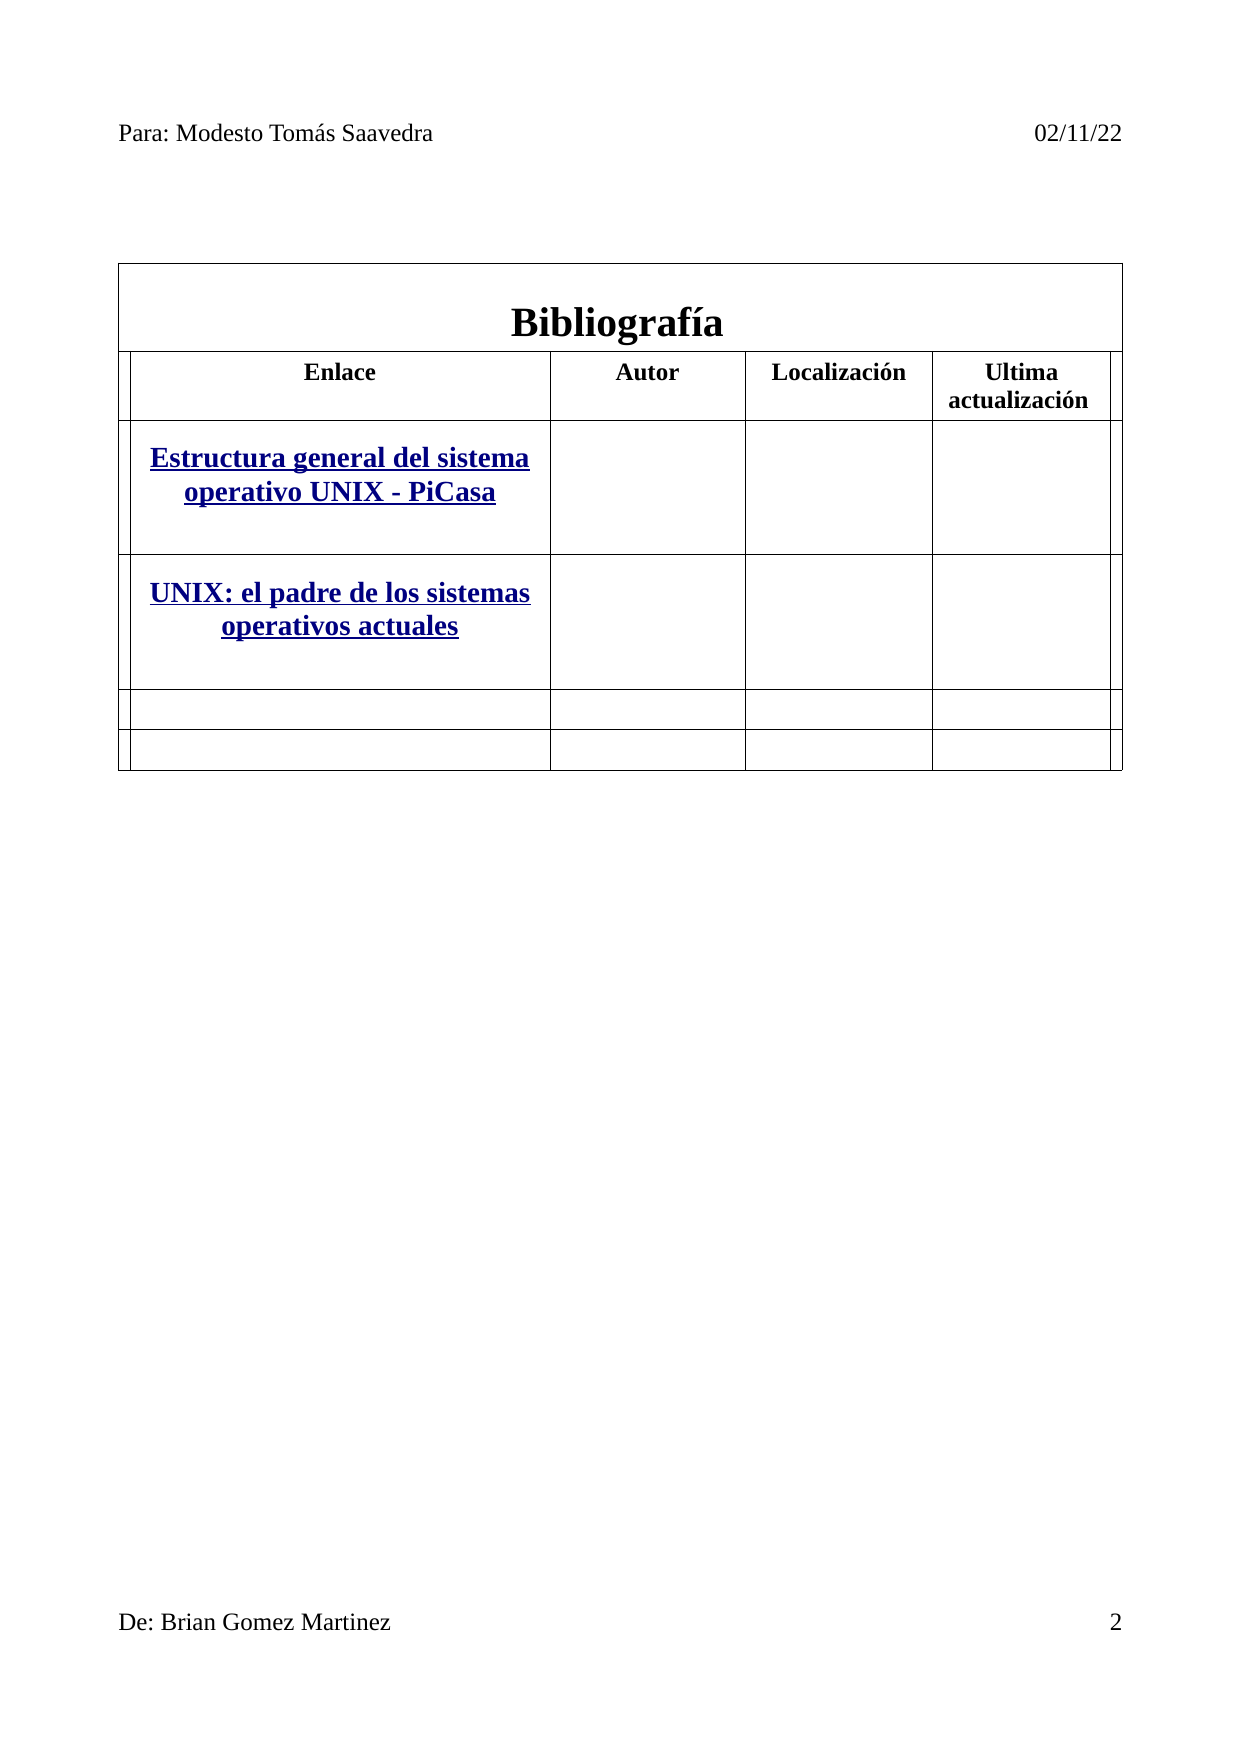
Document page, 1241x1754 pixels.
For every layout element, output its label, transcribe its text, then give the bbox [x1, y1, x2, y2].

table_cell [1111, 555, 1122, 689]
table_cell [1111, 421, 1122, 554]
table_cell [1111, 690, 1122, 729]
table_cell Localización [746, 352, 932, 420]
table_cell [119, 352, 130, 420]
table_cell [131, 730, 550, 769]
table_header Bibliografía [119, 264, 1122, 351]
table_cell [119, 730, 130, 769]
table_cell Ultima actualización [933, 352, 1110, 420]
table_cell [551, 690, 745, 729]
table_cell [551, 421, 745, 554]
table_cell [933, 730, 1110, 769]
table_cell [119, 690, 130, 729]
table_cell [551, 555, 745, 689]
table_cell [131, 690, 550, 729]
table_cell [933, 421, 1110, 554]
table_cell Autor [551, 352, 745, 420]
table_cell [119, 555, 130, 689]
table_cell [1111, 352, 1122, 420]
table_cell [933, 555, 1110, 689]
table_cell [551, 730, 745, 769]
table_cell [1111, 730, 1122, 769]
table_cell [746, 730, 932, 769]
table_cell [746, 421, 932, 554]
table_cell [746, 690, 932, 729]
table_cell [746, 555, 932, 689]
table_cell UNIX: el padre de los sistemas operativos actuales [131, 555, 550, 689]
table_cell [119, 421, 130, 554]
table_cell Estructura general del sistema operativo UNIX - PiCasa [131, 421, 550, 554]
table_cell [933, 690, 1110, 729]
table_cell Enlace [131, 352, 550, 420]
